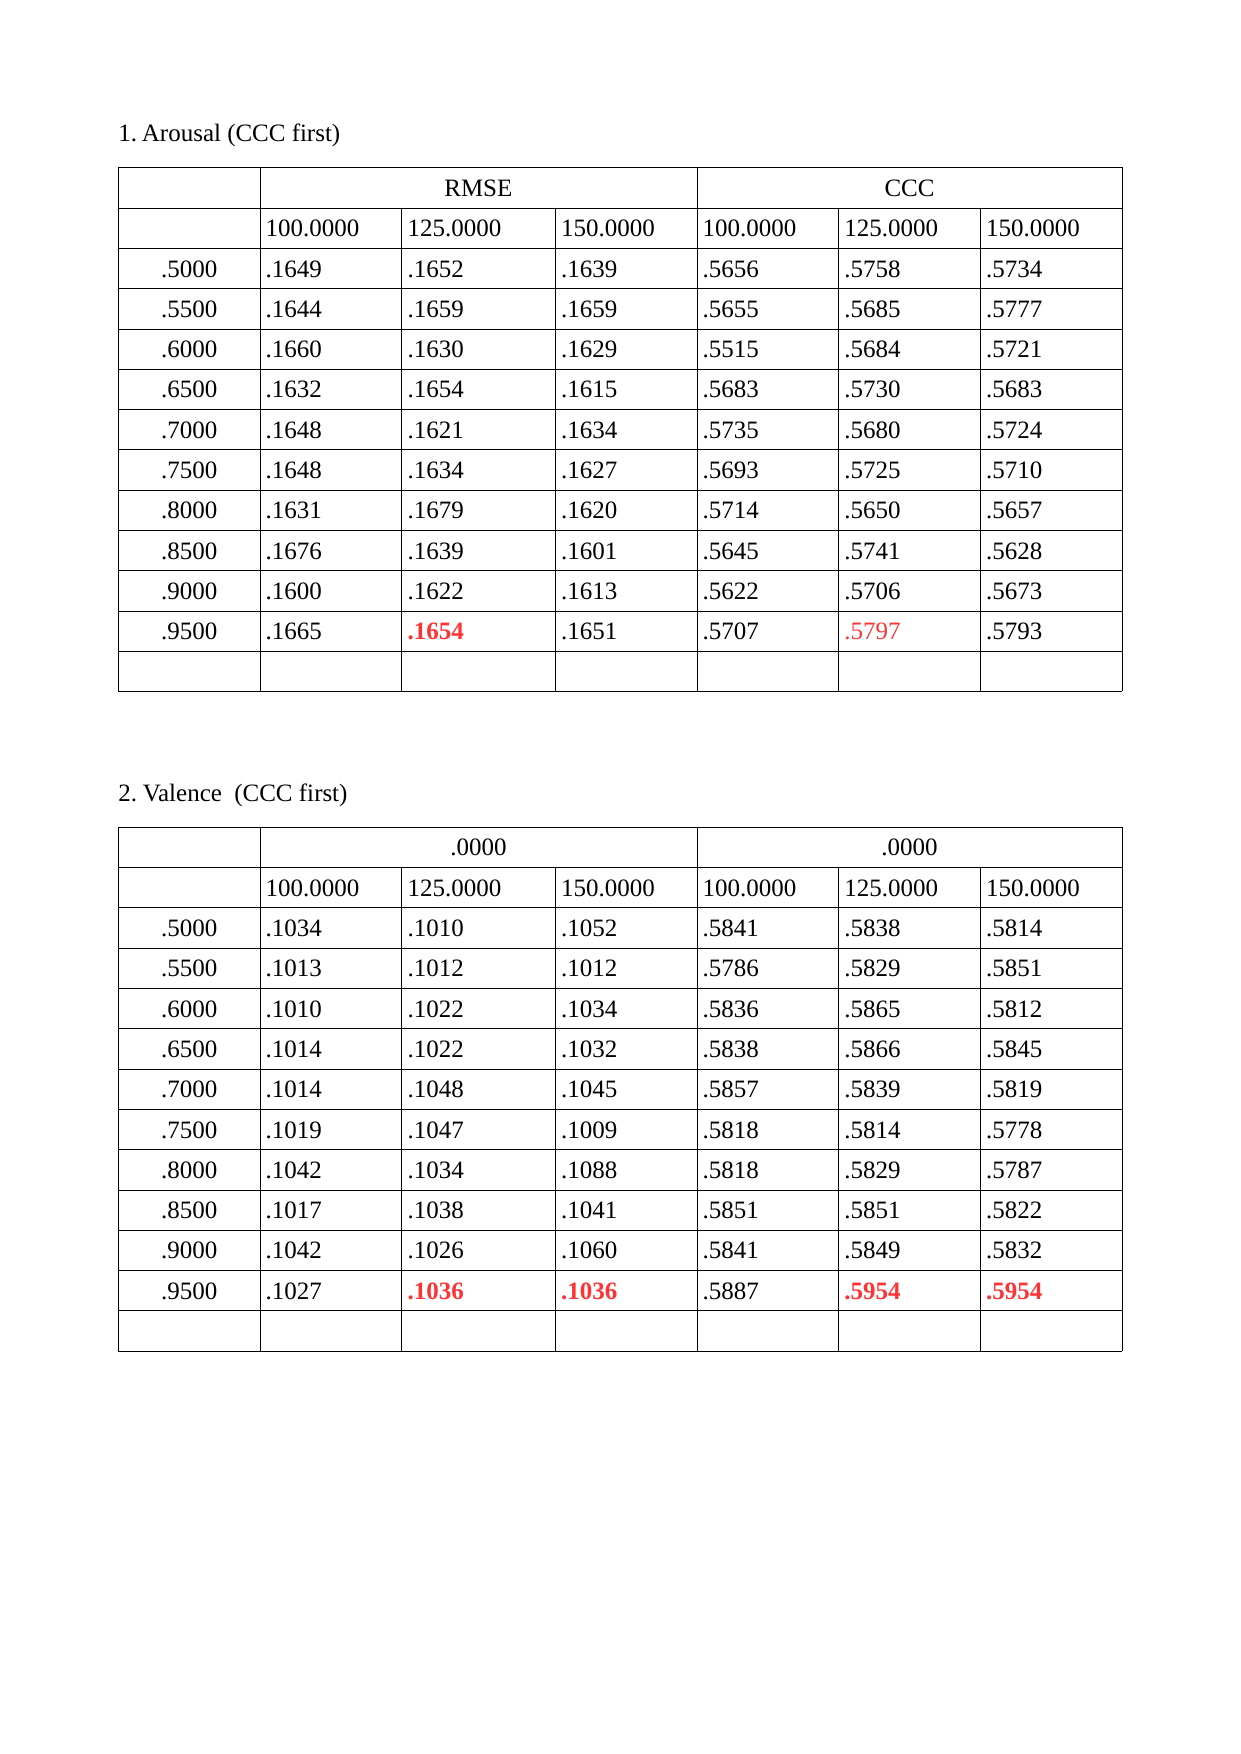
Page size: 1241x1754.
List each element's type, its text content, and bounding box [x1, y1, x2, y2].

table_cell .1010 [402, 908, 555, 948]
table_cell .1012 [402, 949, 555, 988]
table_cell .5814 [839, 1110, 980, 1149]
table_cell .1648 [261, 410, 401, 449]
table_cell .1034 [556, 989, 697, 1028]
table_header [119, 168, 260, 207]
table_cell .5814 [981, 908, 1122, 948]
table_cell 100.0000 [261, 868, 401, 907]
table_cell .7000 [119, 1070, 260, 1109]
table_cell .1627 [556, 450, 697, 490]
table_cell [981, 1311, 1122, 1351]
table_cell .9500 [119, 612, 260, 651]
table_cell .1676 [261, 531, 401, 570]
table_cell 125.0000 [402, 209, 555, 248]
table_cell .5683 [981, 370, 1122, 409]
table_cell .5725 [839, 450, 980, 490]
table_cell [119, 209, 260, 248]
table_cell .5515 [698, 330, 838, 369]
table_cell .1047 [402, 1110, 555, 1149]
table_cell .1088 [556, 1150, 697, 1189]
table_cell .1012 [556, 949, 697, 988]
table_cell .1615 [556, 370, 697, 409]
table_cell .1041 [556, 1191, 697, 1230]
table_cell .5685 [839, 289, 980, 328]
table_cell .5954 [839, 1271, 980, 1310]
table_cell .5829 [839, 949, 980, 988]
table_cell [261, 1311, 401, 1351]
table_cell .1621 [402, 410, 555, 449]
table_cell .1630 [402, 330, 555, 369]
table_cell .1019 [261, 1110, 401, 1149]
table_cell [119, 868, 260, 907]
table_cell .5778 [981, 1110, 1122, 1149]
table_cell .1009 [556, 1110, 697, 1149]
table_cell .6000 [119, 330, 260, 369]
table_cell .5819 [981, 1070, 1122, 1109]
table_cell .1045 [556, 1070, 697, 1109]
table_cell .9000 [119, 1231, 260, 1270]
table_cell .8000 [119, 1150, 260, 1189]
table_cell .5000 [119, 908, 260, 948]
table_cell [119, 652, 260, 691]
table_cell .5839 [839, 1070, 980, 1109]
table_cell .1048 [402, 1070, 555, 1109]
table_cell [402, 1311, 555, 1351]
table_cell 100.0000 [261, 209, 401, 248]
table_cell [839, 652, 980, 691]
table_cell .1022 [402, 989, 555, 1028]
table_cell 100.0000 [698, 868, 838, 907]
table_cell .6000 [119, 989, 260, 1028]
table_header [119, 828, 260, 867]
table_cell .8500 [119, 1191, 260, 1230]
table_cell [981, 652, 1122, 691]
table_cell .1013 [261, 949, 401, 988]
table_cell .5786 [698, 949, 838, 988]
table_cell .5706 [839, 571, 980, 611]
table_cell .5724 [981, 410, 1122, 449]
table_cell 150.0000 [981, 868, 1122, 907]
table_cell [402, 652, 555, 691]
table_cell .1014 [261, 1029, 401, 1068]
table_cell .5836 [698, 989, 838, 1028]
text 2. Valence (CCC first) [118, 778, 1122, 806]
table_cell .5841 [698, 1231, 838, 1270]
table_cell .5500 [119, 289, 260, 328]
table_cell .8500 [119, 531, 260, 570]
table_cell .1022 [402, 1029, 555, 1068]
table_cell .6500 [119, 370, 260, 409]
table_cell [261, 652, 401, 691]
table_cell 125.0000 [839, 868, 980, 907]
table_cell .5622 [698, 571, 838, 611]
table_cell .5954 [981, 1271, 1122, 1310]
table_cell .8000 [119, 491, 260, 530]
table_cell .1644 [261, 289, 401, 328]
table_cell .1014 [261, 1070, 401, 1109]
table_cell .6500 [119, 1029, 260, 1068]
table_cell .1659 [556, 289, 697, 328]
table_cell .9000 [119, 571, 260, 611]
table_cell .1649 [261, 249, 401, 288]
table_cell .1679 [402, 491, 555, 530]
table_cell .1042 [261, 1150, 401, 1189]
table_cell .5645 [698, 531, 838, 570]
table_cell .5851 [981, 949, 1122, 988]
table_cell .5500 [119, 949, 260, 988]
table_cell .1052 [556, 908, 697, 948]
table_cell .5818 [698, 1150, 838, 1189]
table_cell 125.0000 [402, 868, 555, 907]
table_cell .5838 [698, 1029, 838, 1068]
table_cell .1034 [261, 908, 401, 948]
table_cell .1017 [261, 1191, 401, 1230]
table_cell [698, 652, 838, 691]
table_cell .1639 [556, 249, 697, 288]
table_cell .5822 [981, 1191, 1122, 1230]
table_cell .5628 [981, 531, 1122, 570]
table_cell .5673 [981, 571, 1122, 611]
table_cell .5851 [839, 1191, 980, 1230]
table_cell .1034 [402, 1150, 555, 1189]
table_cell .5851 [698, 1191, 838, 1230]
text 1. Arousal (CCC first) [118, 118, 1122, 147]
table_cell .1027 [261, 1271, 401, 1310]
table_cell 150.0000 [981, 209, 1122, 248]
table_cell .5684 [839, 330, 980, 369]
table_cell .5787 [981, 1150, 1122, 1189]
table_cell .1038 [402, 1191, 555, 1230]
table_cell .5655 [698, 289, 838, 328]
table_cell .5838 [839, 908, 980, 948]
table_cell .5710 [981, 450, 1122, 490]
table_cell .5693 [698, 450, 838, 490]
table_header .0000 [261, 828, 697, 867]
table_cell .5887 [698, 1271, 838, 1310]
table_cell [556, 1311, 697, 1351]
table_cell .1634 [402, 450, 555, 490]
table_cell .1652 [402, 249, 555, 288]
table_cell .1010 [261, 989, 401, 1028]
table_cell .1026 [402, 1231, 555, 1270]
table_cell .1629 [556, 330, 697, 369]
table_cell .5730 [839, 370, 980, 409]
table_cell .5650 [839, 491, 980, 530]
table_cell .5812 [981, 989, 1122, 1028]
table_cell .1601 [556, 531, 697, 570]
table_cell .1036 [402, 1271, 555, 1310]
table_cell .5741 [839, 531, 980, 570]
table_cell .1060 [556, 1231, 697, 1270]
table_cell 125.0000 [839, 209, 980, 248]
table_cell .5818 [698, 1110, 838, 1149]
table_cell .5829 [839, 1150, 980, 1189]
table_cell .5793 [981, 612, 1122, 651]
table_cell .5714 [698, 491, 838, 530]
table_cell .5657 [981, 491, 1122, 530]
table_cell .1660 [261, 330, 401, 369]
table_cell .5758 [839, 249, 980, 288]
table_cell .5680 [839, 410, 980, 449]
table_cell .5683 [698, 370, 838, 409]
table_cell .5707 [698, 612, 838, 651]
table_cell .1639 [402, 531, 555, 570]
table_cell .5735 [698, 410, 838, 449]
table_header .0000 [698, 828, 1122, 867]
table_cell .5866 [839, 1029, 980, 1068]
table_header RMSE [261, 168, 697, 207]
table_cell .1622 [402, 571, 555, 611]
table_cell .1042 [261, 1231, 401, 1270]
table_cell [839, 1311, 980, 1351]
table_cell .5797 [839, 612, 980, 651]
table_cell .5841 [698, 908, 838, 948]
table_cell .5857 [698, 1070, 838, 1109]
table_cell .5845 [981, 1029, 1122, 1068]
table_cell .1651 [556, 612, 697, 651]
table_cell [698, 1311, 838, 1351]
table_cell .7000 [119, 410, 260, 449]
table_cell .1632 [261, 370, 401, 409]
table_cell .7500 [119, 450, 260, 490]
table_cell .1036 [556, 1271, 697, 1310]
table_cell .5849 [839, 1231, 980, 1270]
table_cell .5656 [698, 249, 838, 288]
table_cell .5000 [119, 249, 260, 288]
table_cell 150.0000 [556, 209, 697, 248]
table_cell .1620 [556, 491, 697, 530]
table_cell .1654 [402, 612, 555, 651]
table_cell .1600 [261, 571, 401, 611]
table_header CCC [698, 168, 1122, 207]
table_cell .1032 [556, 1029, 697, 1068]
table_cell 100.0000 [698, 209, 838, 248]
table_cell .5865 [839, 989, 980, 1028]
table_cell .5777 [981, 289, 1122, 328]
table_cell .1634 [556, 410, 697, 449]
table_cell .1659 [402, 289, 555, 328]
table_cell .5832 [981, 1231, 1122, 1270]
table_cell .1665 [261, 612, 401, 651]
table_cell .9500 [119, 1271, 260, 1310]
table_cell .1631 [261, 491, 401, 530]
table_cell .1613 [556, 571, 697, 611]
table_cell 150.0000 [556, 868, 697, 907]
table_cell [556, 652, 697, 691]
table_cell [119, 1311, 260, 1351]
table_cell .1648 [261, 450, 401, 490]
table_cell .5721 [981, 330, 1122, 369]
table_cell .1654 [402, 370, 555, 409]
table_cell .7500 [119, 1110, 260, 1149]
table_cell .5734 [981, 249, 1122, 288]
